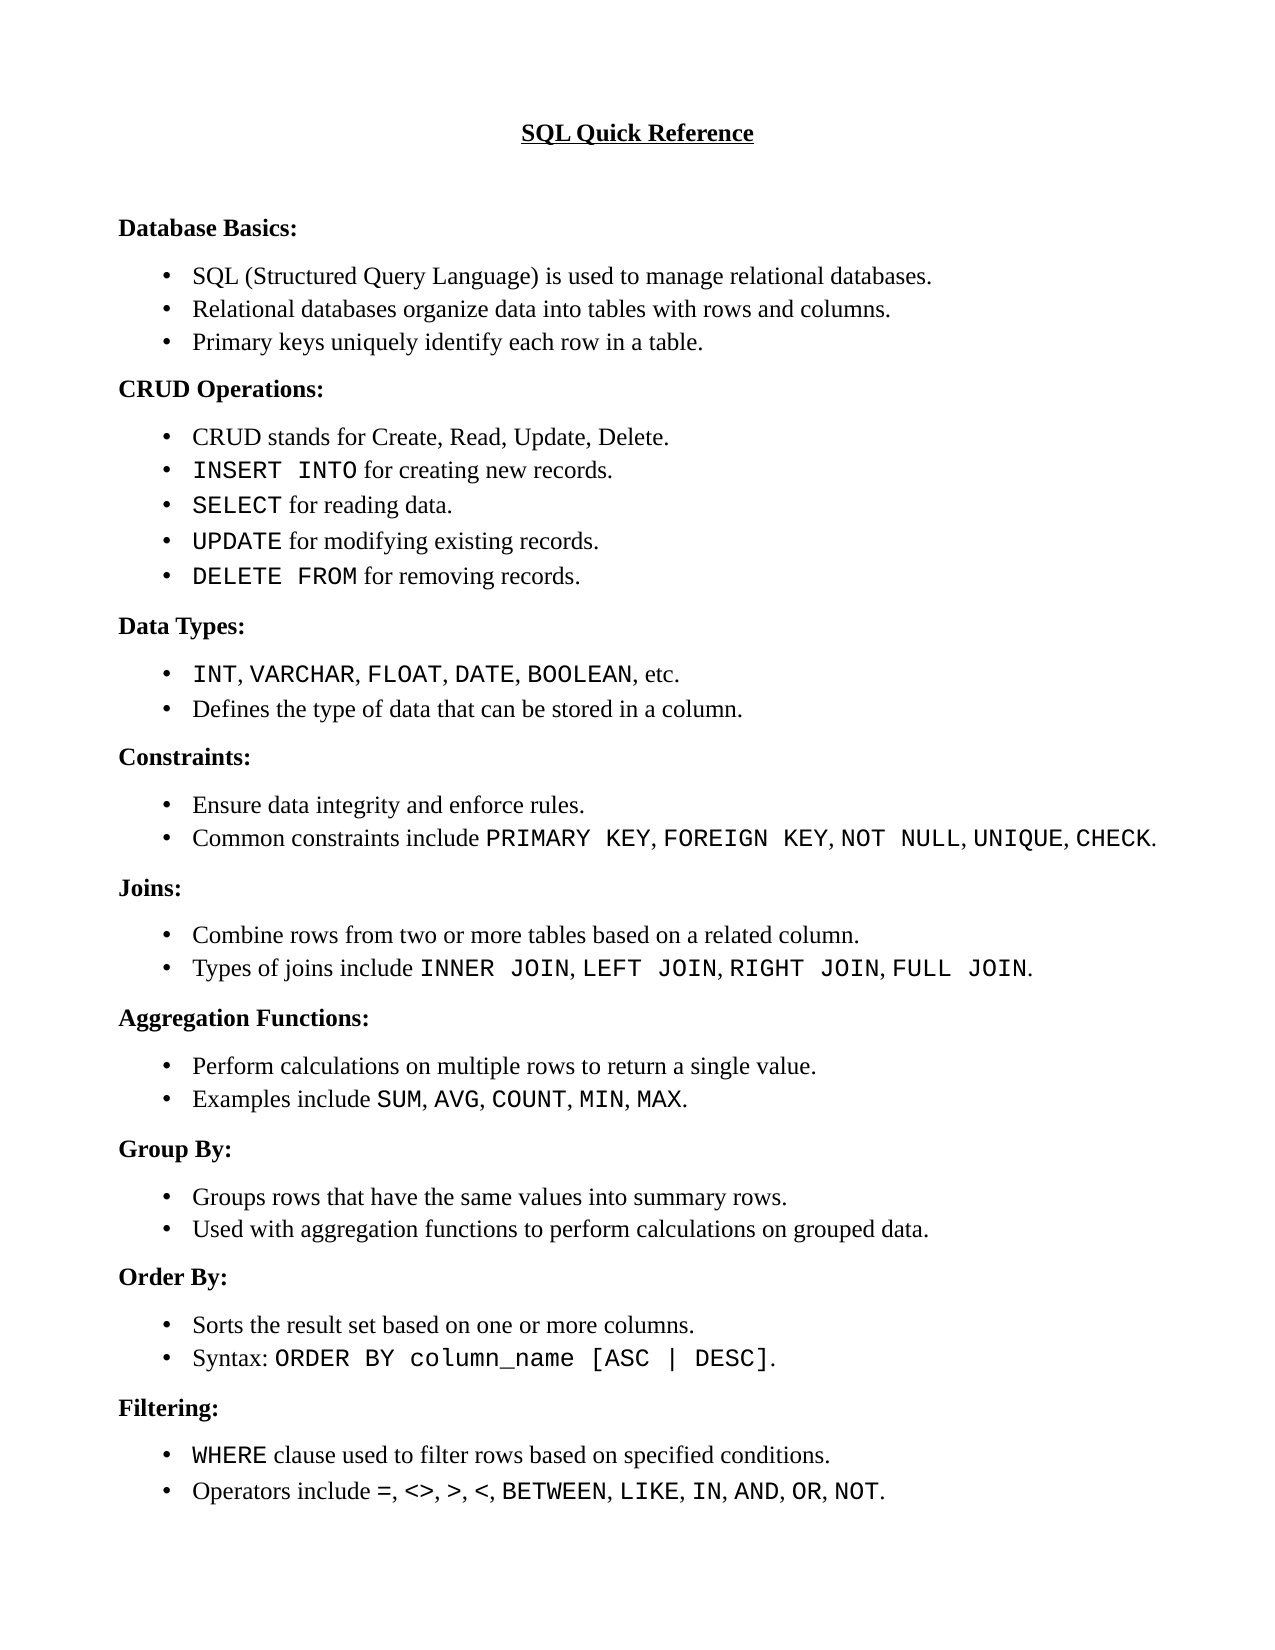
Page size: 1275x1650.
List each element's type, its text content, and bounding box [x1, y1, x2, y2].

list Examples include SUM, AVG, COUNT, MIN, MAX. [162, 1084, 1157, 1115]
list Perform calculations on multiple rows to return a single value. [162, 1051, 1157, 1080]
text SQL Quick Reference [118, 118, 1157, 147]
text Aggregation Functions: [118, 1003, 1157, 1032]
text Joins: [118, 873, 1157, 901]
list Types of joins include INNER JOIN, LEFT JOIN, RIGHT JOIN, FULL JOIN. [162, 953, 1157, 984]
list DELETE FROM for removing records. [162, 561, 1157, 592]
list Groups rows that have the same values into summary rows. [162, 1182, 1157, 1210]
text Constraints: [118, 742, 1157, 771]
list CRUD stands for Create, Read, Update, Delete. [162, 422, 1157, 451]
list Syntax: ORDER BY column_name [ASC | DESC]. [162, 1343, 1157, 1374]
list SELECT for reading data. [162, 491, 1157, 521]
text Group By: [118, 1134, 1157, 1163]
text CRUD Operations: [118, 374, 1157, 403]
list INSERT INTO for creating new records. [162, 455, 1157, 486]
list Operators include =, <>, >, <, BETWEEN, LIKE, IN, AND, OR, NOT. [162, 1476, 1157, 1507]
list Common constraints include PRIMARY KEY, FOREIGN KEY, NOT NULL, UNIQUE, CHECK. [162, 823, 1157, 853]
text Database Basics: [118, 213, 1157, 242]
list Primary keys uniquely identify each row in a table. [162, 327, 1157, 356]
list WHERE clause used to filter rows based on specified conditions. [162, 1440, 1157, 1471]
list Used with aggregation functions to perform calculations on grouped data. [162, 1214, 1157, 1243]
list Combine rows from two or more tables based on a related column. [162, 920, 1157, 949]
list Ensure data integrity and enforce rules. [162, 790, 1157, 818]
list Relational databases organize data into tables with rows and columns. [162, 294, 1157, 323]
text Data Types: [118, 611, 1157, 640]
list Defines the type of data that can be stored in a column. [162, 694, 1157, 723]
list SQL (Structured Query Language) is used to manage relational databases. [162, 261, 1157, 290]
list UPDATE for modifying existing records. [162, 526, 1157, 557]
text Order By: [118, 1262, 1157, 1291]
list INT, VARCHAR, FLOAT, DATE, BOOLEAN, etc. [162, 659, 1157, 690]
list Sorts the result set based on one or more columns. [162, 1310, 1157, 1338]
text Filtering: [118, 1393, 1157, 1422]
